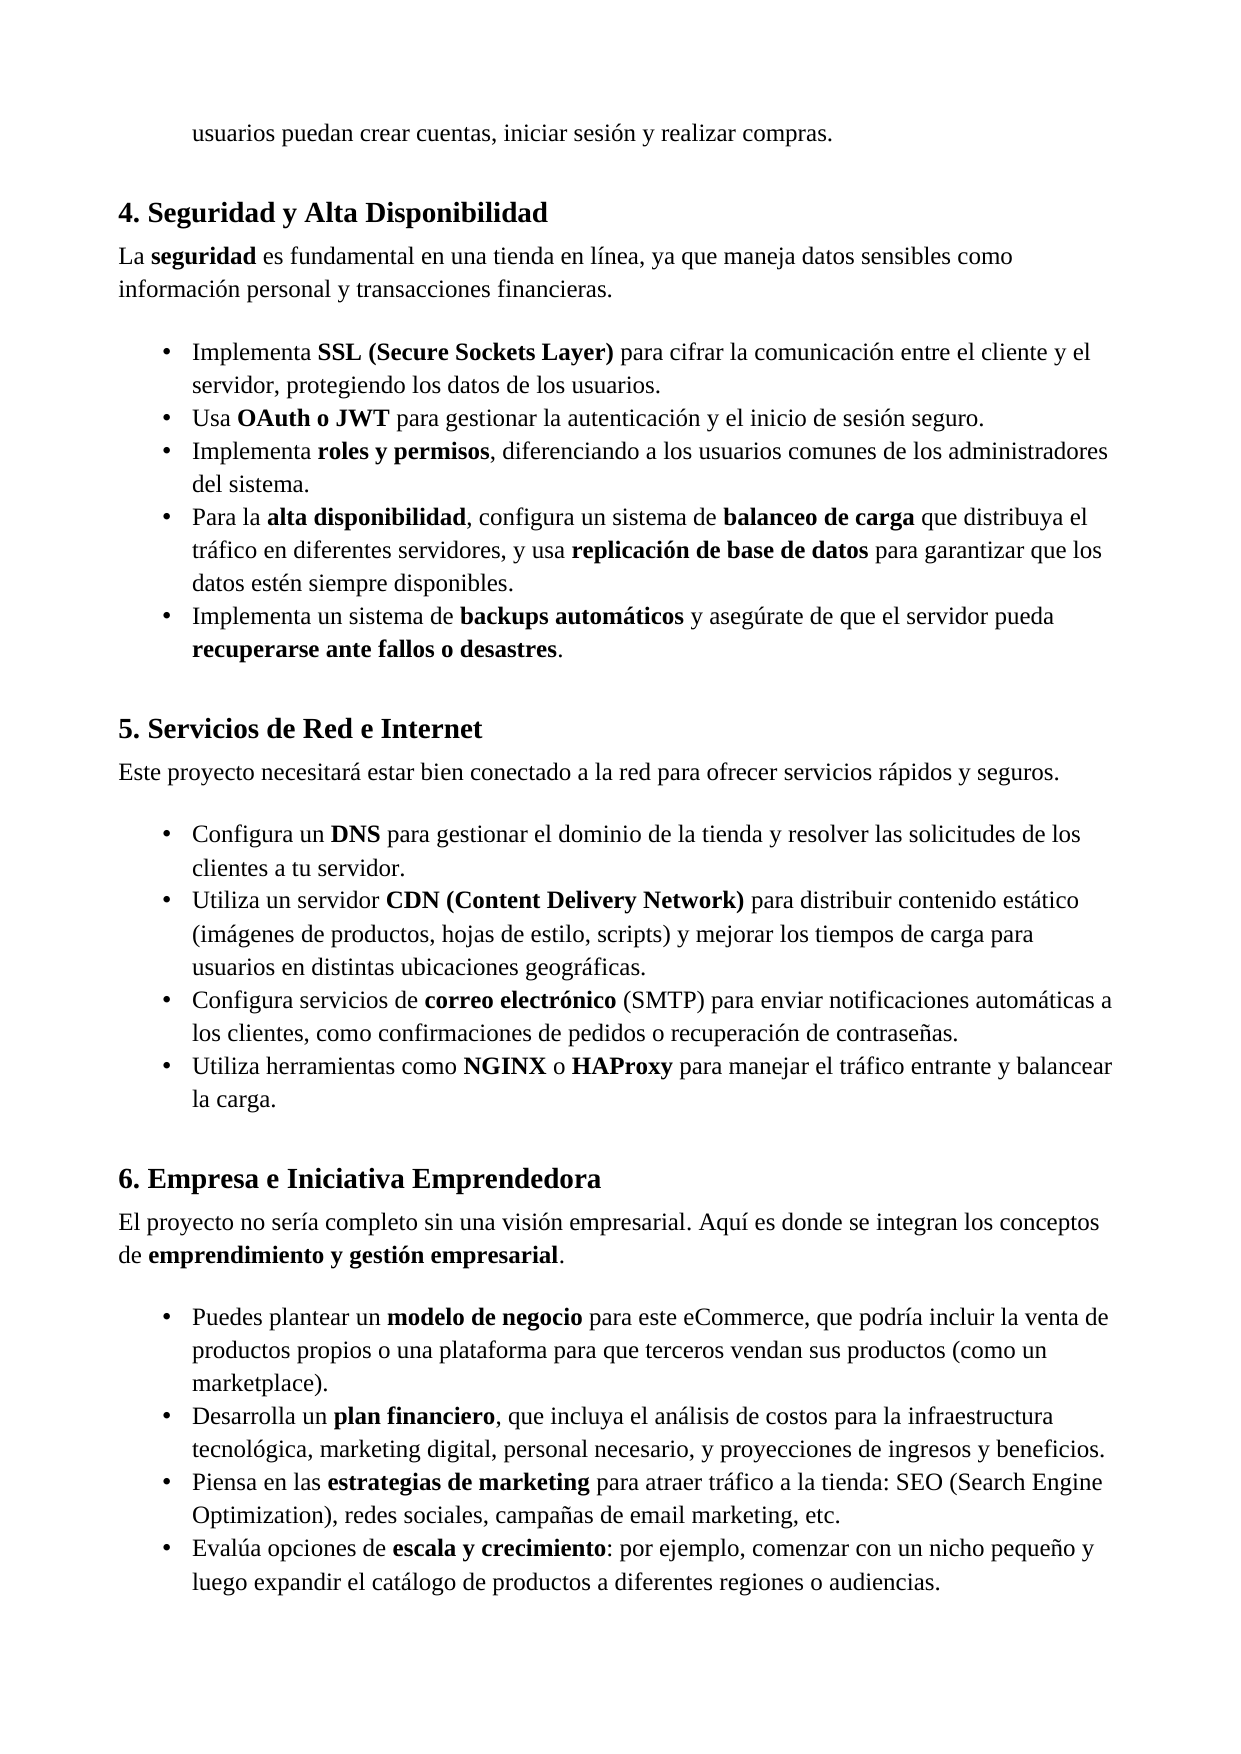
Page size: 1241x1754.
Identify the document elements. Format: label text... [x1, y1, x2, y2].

list Evalúa opciones de escala y crecimiento: por ejemplo, comenzar con un nicho pequeño y luego expandir el catálogo de productos a diferentes regiones o audiencias. [162, 1533, 1122, 1595]
list Configura un DNS para gestionar el dominio de la tienda y resolver las solicitudes de los clientes a tu servidor. [162, 819, 1122, 881]
list Configura servicios de correo electrónico (SMTP) para enviar notificaciones automáticas a los clientes, como confirmaciones de pedidos o recuperación de contraseñas. [162, 985, 1122, 1046]
list Usa OAuth o JWT para gestionar la autenticación y el inicio de sesión seguro. [162, 403, 1122, 432]
list Utiliza un servidor CDN (Content Delivery Network) para distribuir contenido estático (imágenes de productos, hojas de estilo, scripts) y mejorar los tiempos de carga para usuarios en distintas ubicaciones geográficas. [162, 886, 1122, 980]
subtitle 6. Empresa e Iniciativa Emprendedora [118, 1161, 1122, 1194]
list Implementa SSL (Secure Sockets Layer) para cifrar la comunicación entre el cliente y el servidor, protegiendo los datos de los usuarios. [162, 337, 1122, 398]
list Implementa roles y permisos, diferenciando a los usuarios comunes de los administradores del sistema. [162, 436, 1122, 498]
list Puedes plantear un modelo de negocio para este eCommerce, que podría incluir la venta de productos propios o una plataforma para que terceros vendan sus productos (como un marketplace). [162, 1302, 1122, 1397]
list Para la alta disponibilidad, configura un sistema de balanceo de carga que distribuya el tráfico en diferentes servidores, y usa replicación de base de datos para garantizar que los datos estén siempre disponibles. [162, 502, 1122, 597]
text La seguridad es fundamental en una tienda en línea, ya que maneja datos sensibles como información personal y transacciones financieras. [118, 241, 1122, 303]
text Este proyecto necesitará estar bien conectado a la red para ofrecer servicios rápidos y seguros. [118, 757, 1122, 786]
list usuarios puedan crear cuentas, iniciar sesión y realizar compras. [162, 118, 1122, 147]
subtitle 5. Servicios de Red e Internet [118, 711, 1122, 744]
list Desarrolla un plan financiero, que incluya el análisis de costos para la infraestructura tecnológica, marketing digital, personal necesario, y proyecciones de ingresos y beneficios. [162, 1401, 1122, 1463]
text El proyecto no sería completo sin una visión empresarial. Aquí es donde se integran los conceptos de emprendimiento y gestión empresarial. [118, 1207, 1122, 1269]
list Utiliza herramientas como NGINX o HAProxy para manejar el tráfico entrante y balancear la carga. [162, 1051, 1122, 1112]
list Implementa un sistema de backups automáticos y asegúrate de que el servidor pueda recuperarse ante fallos o desastres. [162, 601, 1122, 663]
list Piensa en las estrategias de marketing para atraer tráfico a la tienda: SEO (Search Engine Optimization), redes sociales, campañas de email marketing, etc. [162, 1467, 1122, 1529]
subtitle 4. Seguridad y Alta Disponibilidad [118, 195, 1122, 229]
